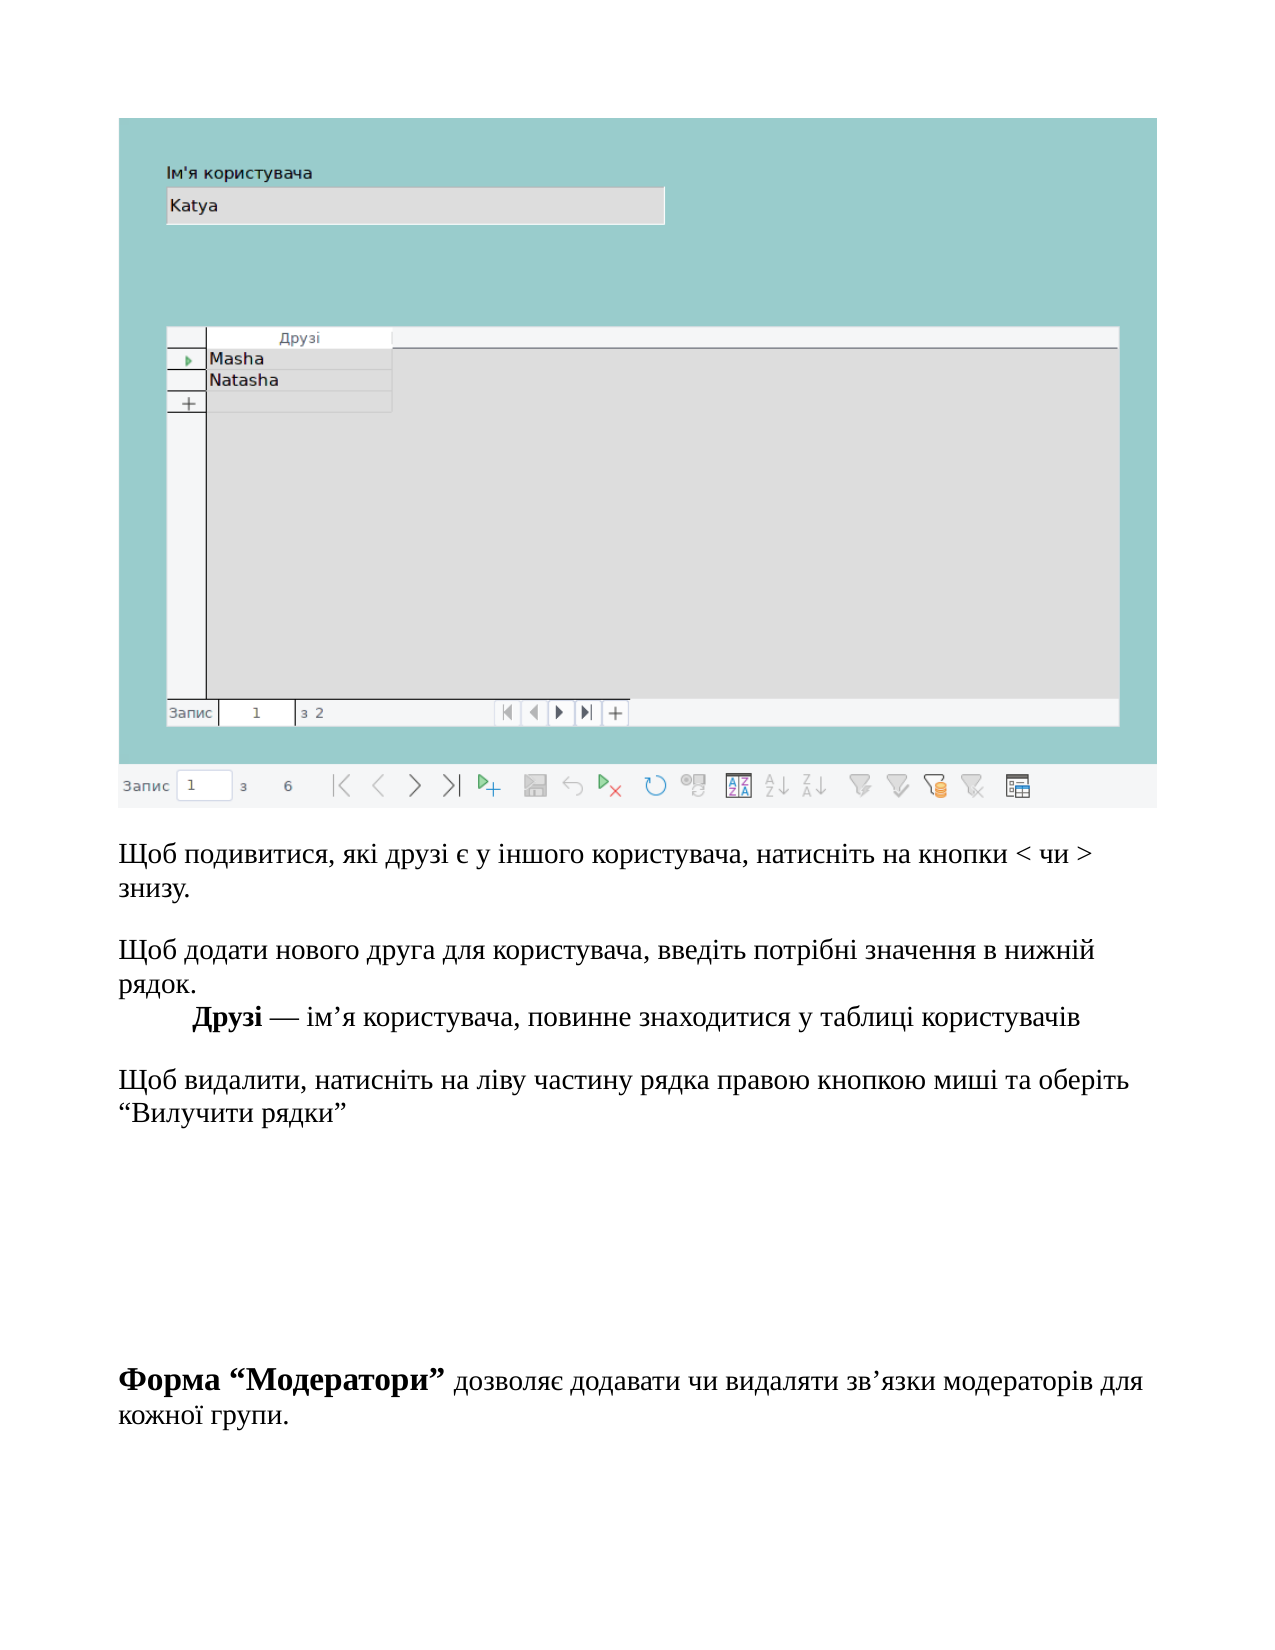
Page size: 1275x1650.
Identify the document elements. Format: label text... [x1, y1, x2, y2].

picture [118, 118, 1157, 808]
text Друзі — ім’я користувача, повинне знаходитися у таблиці користувачів [118, 999, 1157, 1033]
text Щоб подивитися, які друзі є у іншого користувача, натисніть на кнопки < чи > знизу. [118, 837, 1157, 904]
text Щоб додати нового друга для користувача, введіть потрібні значення в нижній рядок. [118, 932, 1157, 999]
text Щоб видалити, натисніть на ліву частину рядка правою кнопкою миші та оберіть “Вилучити рядки” [118, 1062, 1157, 1129]
text Форма “Модератори” дозволяє додавати чи видаляти зв’язки модераторів для кожної групи. [118, 1359, 1157, 1431]
